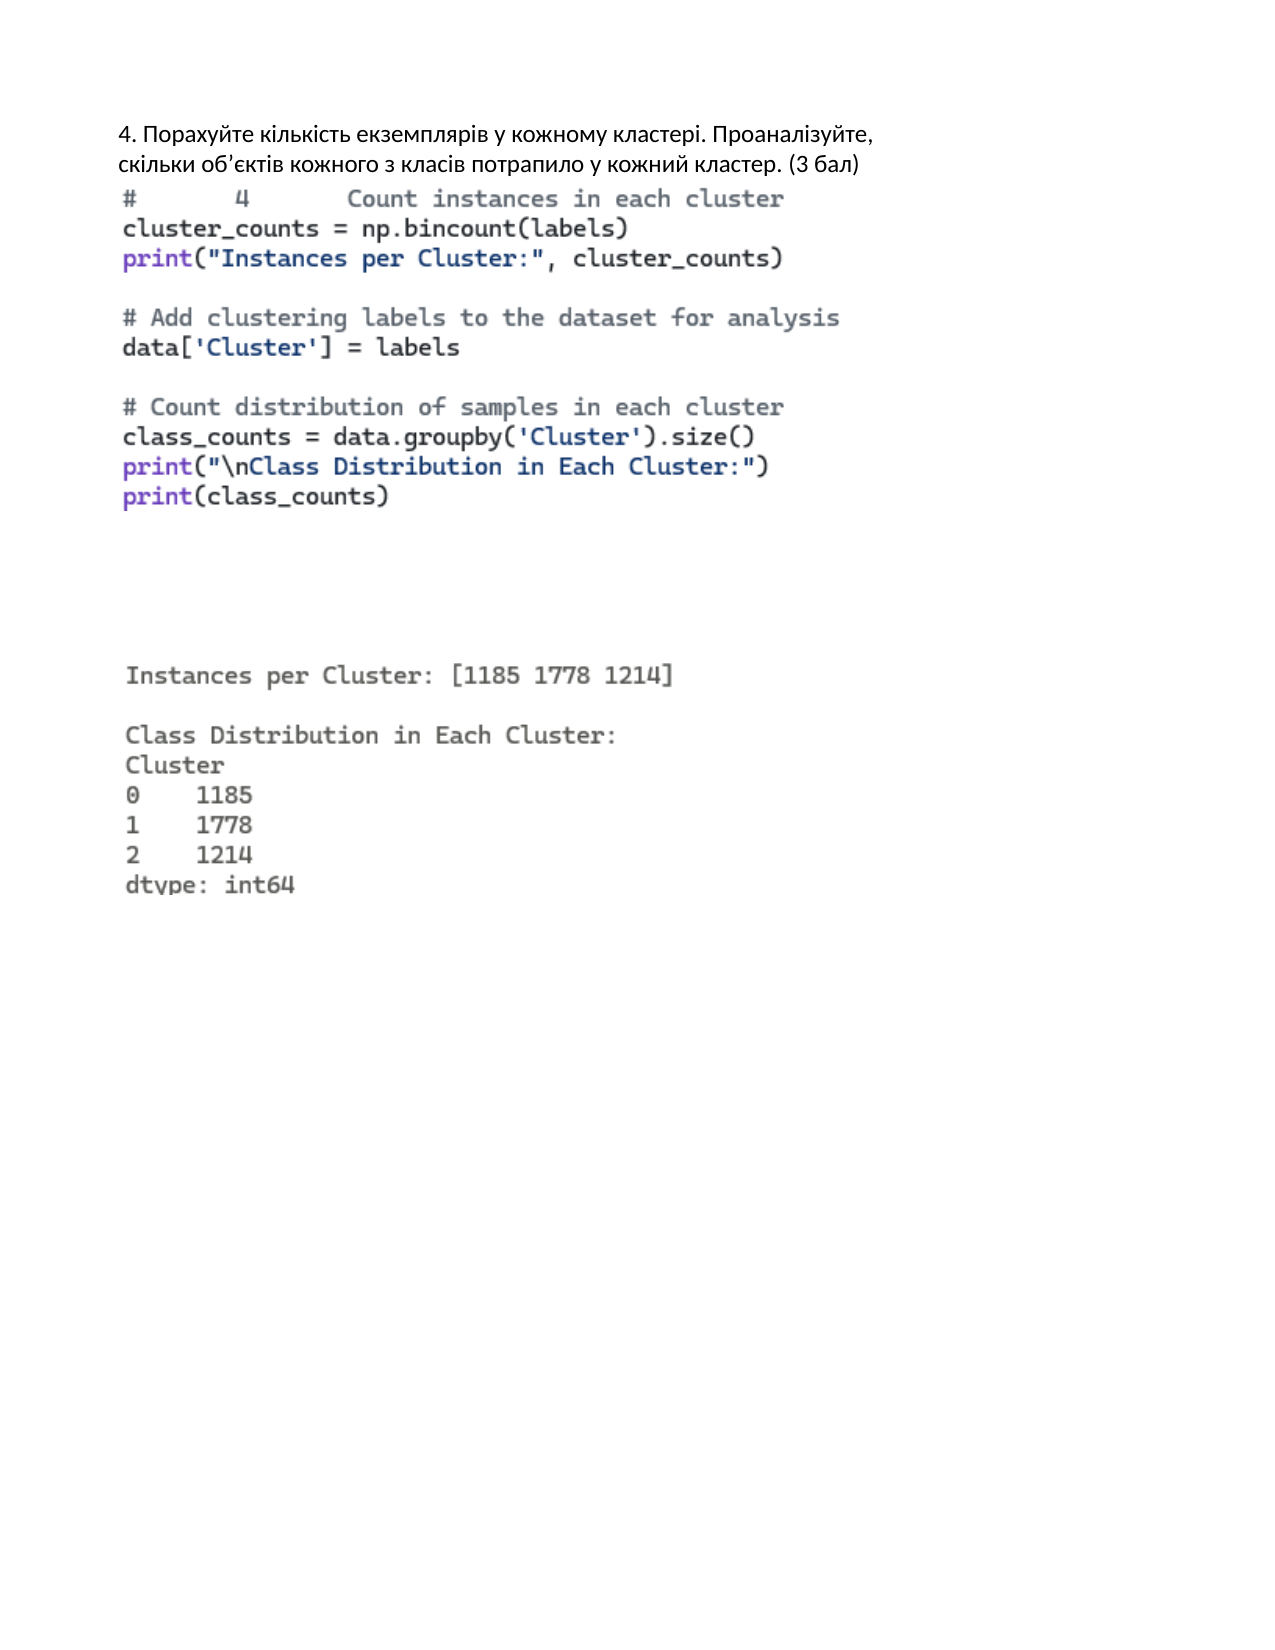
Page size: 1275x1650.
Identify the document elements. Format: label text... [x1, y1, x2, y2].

picture [118, 179, 848, 511]
text 4. Порахуйте кількість екземплярів у кожному кластері. Проаналізуйте, [118, 118, 1157, 149]
text скільки об’єктів кожного з класів потрапило у кожний кластер. (3 бал) [118, 149, 1157, 179]
picture [118, 663, 678, 895]
